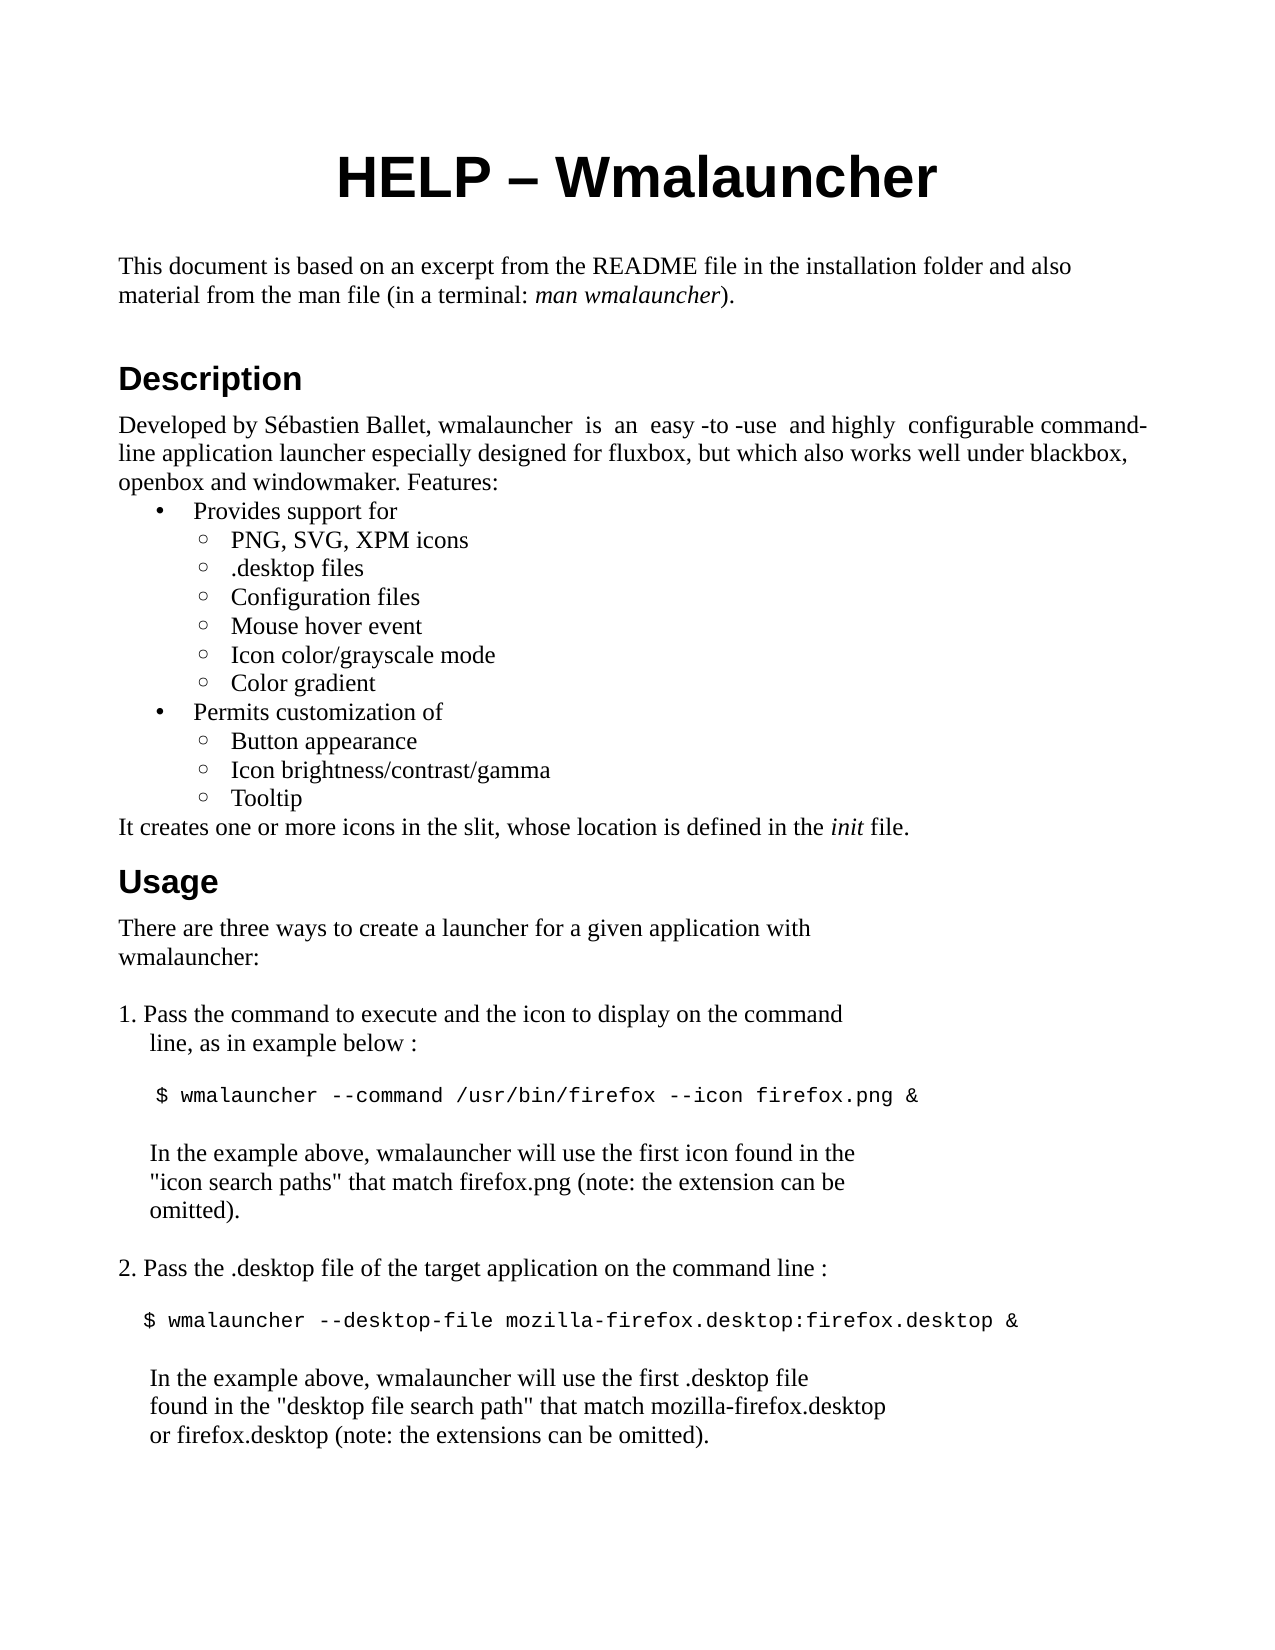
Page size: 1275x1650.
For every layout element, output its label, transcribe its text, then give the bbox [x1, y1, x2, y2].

text This document is based on an excerpt from the README file in the installation folder and also material from the man file (in a terminal: man wmalauncher). [118, 251, 1157, 309]
subtitle Description [118, 358, 1157, 397]
title HELP – Wmalauncher [118, 143, 1157, 210]
list Icon color/grayscale mode [193, 640, 1157, 668]
list Permits customization of [156, 697, 1157, 726]
text In the example above, wmalauncher will use the first .desktop file [118, 1363, 1157, 1391]
list .desktop files [193, 553, 1157, 582]
text $ wmalauncher --desktop-file mozilla-firefox.desktop:firefox.desktop & [118, 1310, 1157, 1334]
text There are three ways to create a launcher for a given application with [118, 913, 1157, 942]
list Button appearance [193, 726, 1157, 755]
list PNG, SVG, XPM icons [193, 525, 1157, 553]
list Configuration files [193, 582, 1157, 611]
text wmalauncher: [118, 942, 1157, 970]
text omitted). [118, 1195, 1157, 1224]
text It creates one or more icons in the slit, whose location is defined in the init file. [118, 812, 1157, 841]
text or firefox.desktop (note: the extensions can be omitted). [118, 1420, 1157, 1449]
list Mouse hover event [193, 611, 1157, 640]
list Provides support for [156, 496, 1157, 525]
text $ wmalauncher --command /usr/bin/firefox --icon firefox.png & [118, 1085, 1157, 1109]
text found in the "desktop file search path" that match mozilla-firefox.desktop [118, 1391, 1157, 1420]
text Developed by Sébastien Ballet, wmalauncher is an easy -to -use and highly configurable command-line application launcher especially designed for fluxbox, but which also works well under blackbox, openbox and windowmaker. Features: [118, 410, 1157, 496]
subtitle Usage [118, 862, 1157, 900]
text In the example above, wmalauncher will use the first icon found in the [118, 1138, 1157, 1167]
list Color gradient [193, 668, 1157, 697]
list Tooltip [193, 783, 1157, 812]
text 1. Pass the command to execute and the icon to display on the command [118, 999, 1157, 1028]
list Icon brightness/contrast/gamma [193, 755, 1157, 783]
text "icon search paths" that match firefox.png (note: the extension can be [118, 1167, 1157, 1195]
text line, as in example below : [118, 1028, 1157, 1057]
text 2. Pass the .desktop file of the target application on the command line : [118, 1253, 1157, 1282]
